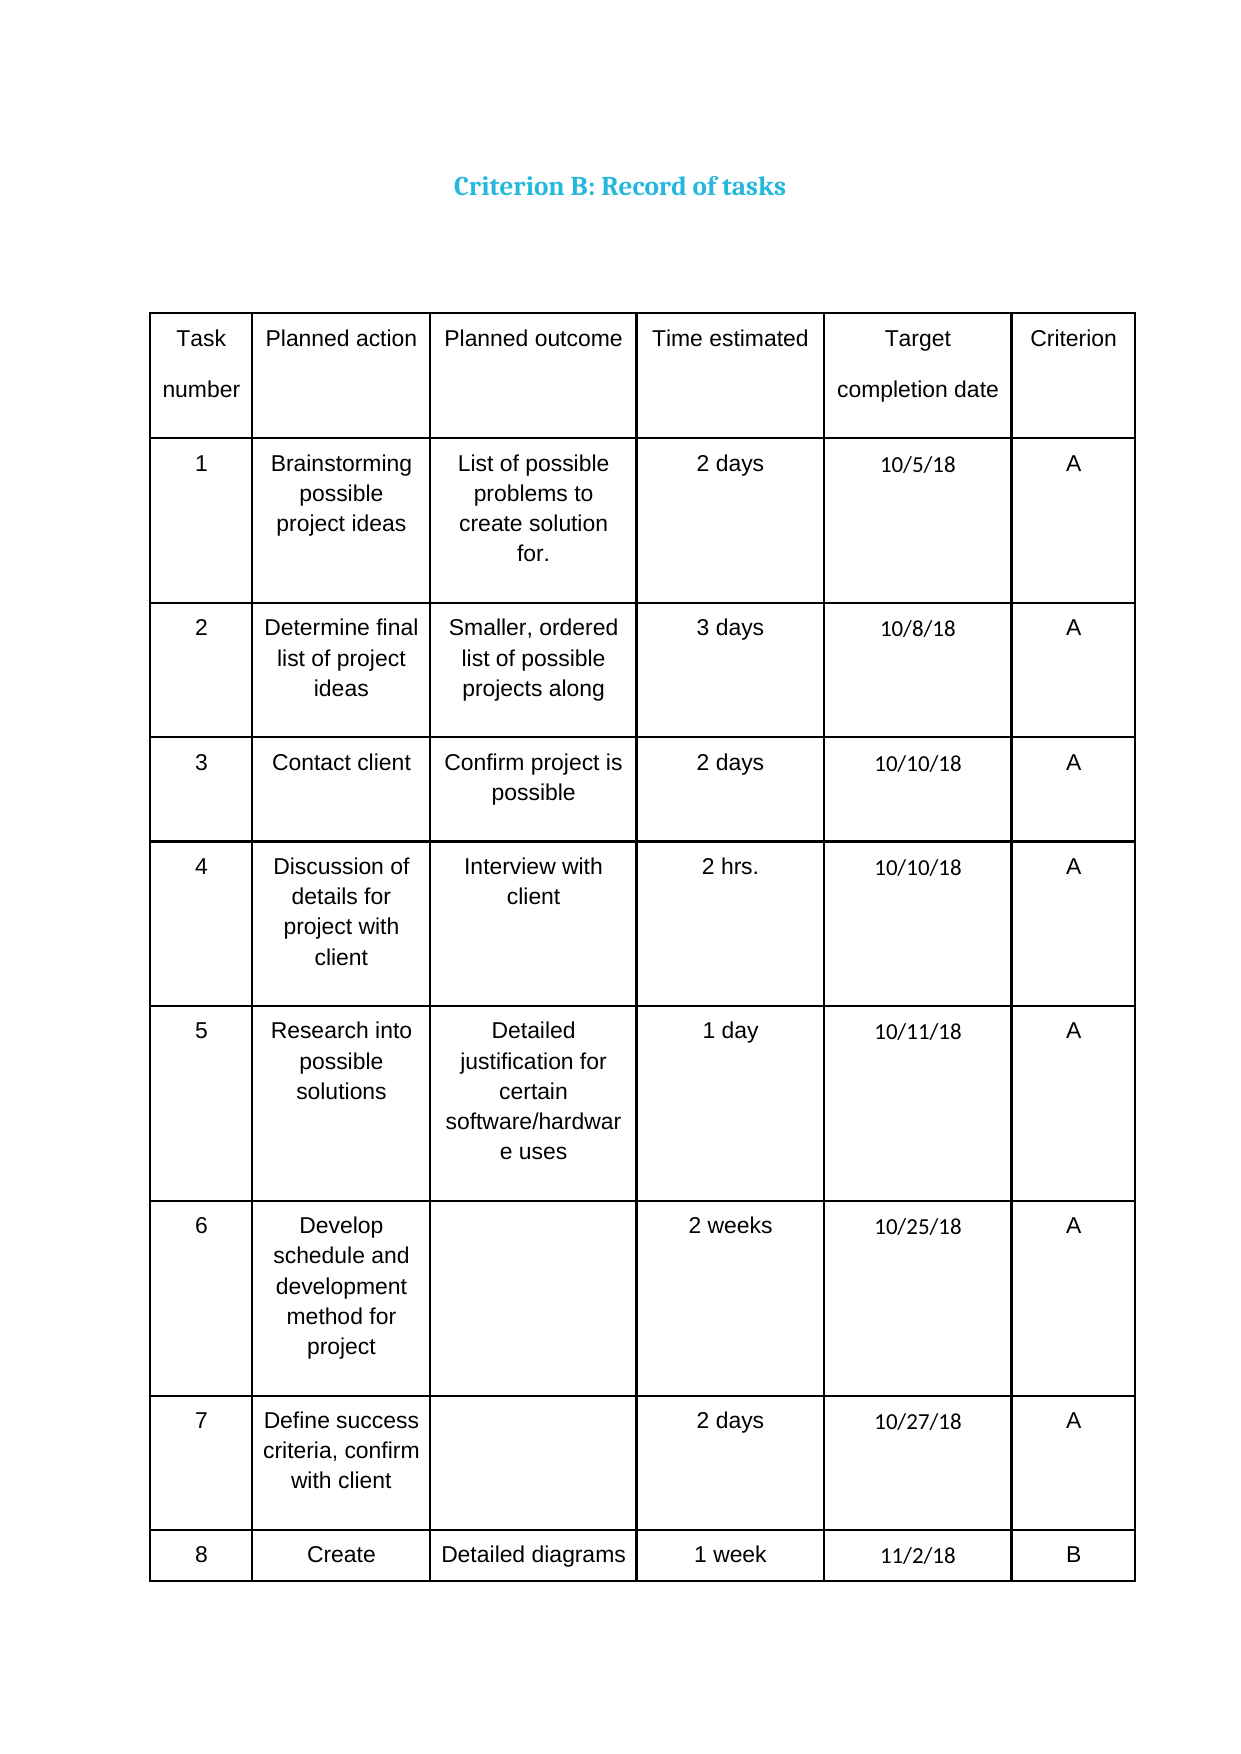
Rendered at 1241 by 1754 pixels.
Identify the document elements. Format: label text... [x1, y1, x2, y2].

table_header Task number [151, 314, 251, 437]
table_header [842, 207, 847, 259]
table_cell 3 [151, 738, 251, 840]
table_cell Brainstorming possible project ideas [253, 439, 429, 602]
table_cell 7 [151, 1397, 251, 1529]
table_cell Interview with client [431, 843, 635, 1005]
table_cell Discussion of details for project with client [253, 843, 429, 1005]
table_cell 4 [151, 843, 251, 1005]
table_cell 10/5/18 [825, 439, 1010, 602]
table_cell 2 days [638, 439, 823, 602]
table_header [661, 207, 754, 259]
table_header [958, 207, 1023, 259]
table_cell 2 days [638, 1397, 823, 1529]
table_cell 11/2/18 [825, 1531, 1010, 1580]
table_cell Determine final list of project ideas [253, 604, 429, 736]
table_cell 1 [151, 439, 251, 602]
table_header [415, 207, 451, 259]
table_cell 10/25/18 [825, 1202, 1010, 1394]
table_cell A [1013, 843, 1134, 1005]
table_cell 1 day [638, 1007, 823, 1200]
table_cell A [1013, 439, 1134, 602]
subtitle Criterion B: Record of tasks [150, 171, 1090, 202]
table_cell 6 [151, 1202, 251, 1394]
table_cell 2 weeks [638, 1202, 823, 1394]
table_cell 10/8/18 [825, 604, 1010, 736]
table_header Planned outcome [431, 314, 635, 437]
table_header Target completion date [825, 314, 1010, 437]
table_cell Develop schedule and development method for project [253, 1202, 429, 1394]
table_cell A [1013, 1397, 1134, 1529]
table_cell 2 hrs. [638, 843, 823, 1005]
table_cell 1 week [638, 1531, 823, 1580]
table_header [611, 207, 661, 259]
table_cell 2 [151, 604, 251, 736]
table_cell A [1013, 738, 1134, 840]
table_cell [431, 1202, 635, 1394]
table_header [263, 207, 415, 259]
table_cell Research into possible solutions [253, 1007, 429, 1200]
table_cell A [1013, 1007, 1134, 1200]
table_cell 2 days [638, 738, 823, 840]
table_cell B [1013, 1531, 1134, 1580]
table_header [754, 207, 842, 259]
table_header Time estimated [638, 314, 823, 437]
table_cell Contact client [253, 738, 429, 840]
table_cell List of possible problems to create solution for. [431, 439, 635, 602]
table_cell 10/11/18 [825, 1007, 1010, 1200]
table_header Planned action [253, 314, 429, 437]
table_header [1023, 207, 1140, 259]
table_cell Create [253, 1531, 429, 1580]
table_header [475, 207, 517, 259]
table_header [847, 207, 958, 259]
table_cell Detailed justification for certain software/hardware uses [431, 1007, 635, 1200]
table_cell 5 [151, 1007, 251, 1200]
table_cell A [1013, 604, 1134, 736]
table_cell Define success criteria, confirm with client [253, 1397, 429, 1529]
table_header [150, 207, 263, 259]
table_cell 10/10/18 [825, 738, 1010, 840]
table_cell 10/10/18 [825, 843, 1010, 1005]
table_cell Detailed diagrams [431, 1531, 635, 1580]
table_cell [431, 1397, 635, 1529]
table_header [451, 207, 475, 259]
table_cell 8 [151, 1531, 251, 1580]
table_cell Confirm project is possible [431, 738, 635, 840]
table_header Criterion [1013, 314, 1134, 437]
table_cell A [1013, 1202, 1134, 1394]
table_cell Smaller, ordered list of possible projects along [431, 604, 635, 736]
table_cell 10/27/18 [825, 1397, 1010, 1529]
table_header [517, 207, 611, 259]
table_cell 3 days [638, 604, 823, 736]
